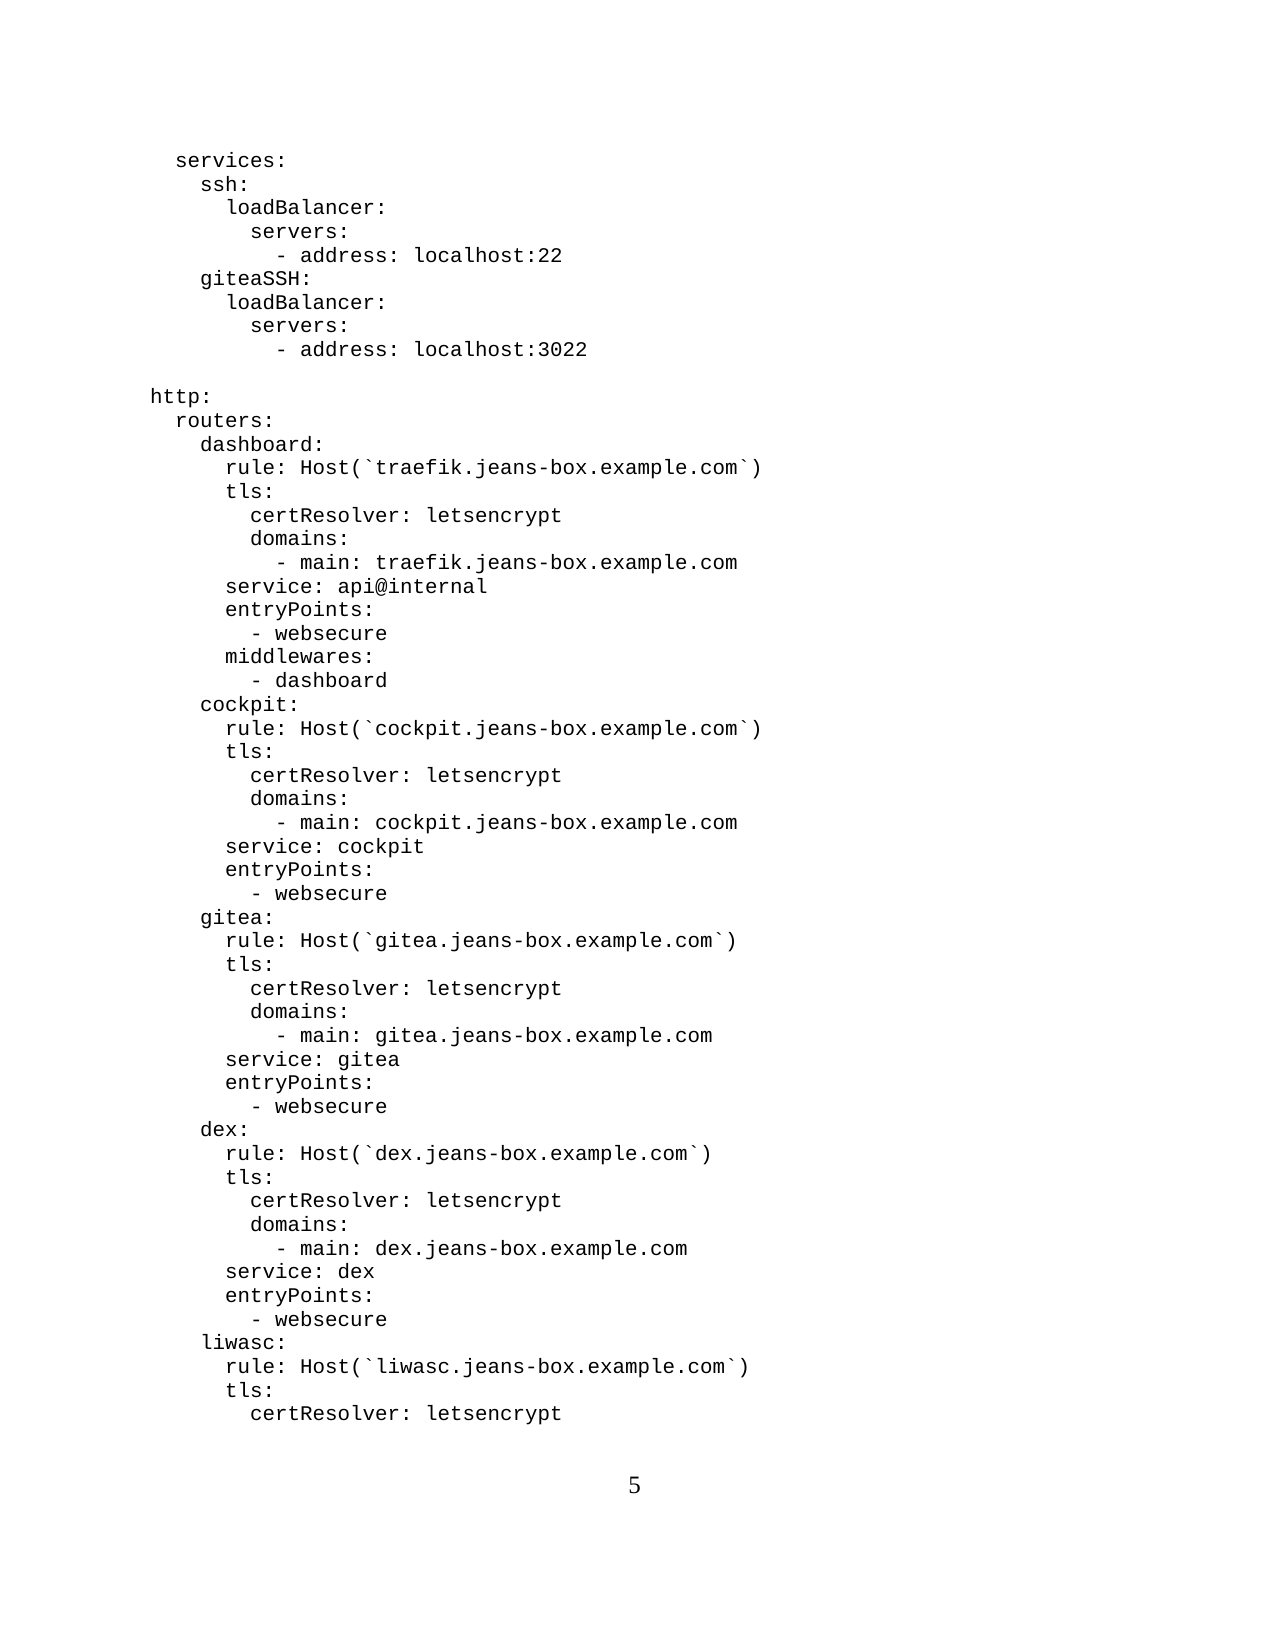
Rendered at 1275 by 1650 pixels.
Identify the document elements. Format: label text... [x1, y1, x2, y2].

text routers: [150, 410, 1125, 434]
text rule: Host(`traefik.jeans-box.example.com`) [150, 457, 1125, 481]
text - address: localhost:22 [150, 244, 1125, 268]
text servers: [150, 316, 1125, 339]
text certResolver: letsencrypt [150, 505, 1125, 528]
text middlewares: [150, 647, 1125, 670]
text certResolver: letsencrypt [150, 978, 1125, 1001]
text tls: [150, 1167, 1125, 1190]
text giteaSSH: [150, 268, 1125, 292]
text certResolver: letsencrypt [150, 1190, 1125, 1214]
text dashboard: [150, 434, 1125, 457]
text - main: cockpit.jeans-box.example.com [150, 812, 1125, 836]
text tls: [150, 741, 1125, 765]
text certResolver: letsencrypt [150, 765, 1125, 788]
text - dashboard [150, 670, 1125, 694]
text cockpit: [150, 694, 1125, 717]
text liwasc: [150, 1332, 1125, 1356]
text rule: Host(`liwasc.jeans-box.example.com`) [150, 1356, 1125, 1379]
text tls: [150, 1379, 1125, 1403]
text entryPoints: [150, 1285, 1125, 1309]
text servers: [150, 221, 1125, 244]
text service: api@internal [150, 576, 1125, 599]
text rule: Host(`gitea.jeans-box.example.com`) [150, 930, 1125, 954]
text loadBalancer: [150, 292, 1125, 316]
text - main: traefik.jeans-box.example.com [150, 552, 1125, 576]
text service: dex [150, 1261, 1125, 1285]
text - address: localhost:3022 [150, 339, 1125, 363]
text http: [150, 386, 1125, 410]
text service: cockpit [150, 836, 1125, 859]
text rule: Host(`dex.jeans-box.example.com`) [150, 1143, 1125, 1167]
text service: gitea [150, 1048, 1125, 1072]
text - websecure [150, 883, 1125, 907]
text loadBalancer: [150, 197, 1125, 221]
text services: [150, 150, 1125, 174]
text tls: [150, 481, 1125, 505]
text ssh: [150, 174, 1125, 197]
text domains: [150, 788, 1125, 812]
text - main: dex.jeans-box.example.com [150, 1238, 1125, 1261]
text domains: [150, 1001, 1125, 1025]
text - websecure [150, 623, 1125, 647]
text entryPoints: [150, 599, 1125, 623]
text - websecure [150, 1096, 1125, 1119]
text gitea: [150, 907, 1125, 930]
text domains: [150, 1214, 1125, 1238]
text domains: [150, 528, 1125, 552]
text dex: [150, 1119, 1125, 1143]
text - websecure [150, 1309, 1125, 1332]
text - main: gitea.jeans-box.example.com [150, 1025, 1125, 1048]
text certResolver: letsencrypt [150, 1403, 1125, 1427]
text entryPoints: [150, 1072, 1125, 1096]
text entryPoints: [150, 859, 1125, 883]
text tls: [150, 954, 1125, 978]
text rule: Host(`cockpit.jeans-box.example.com`) [150, 717, 1125, 741]
